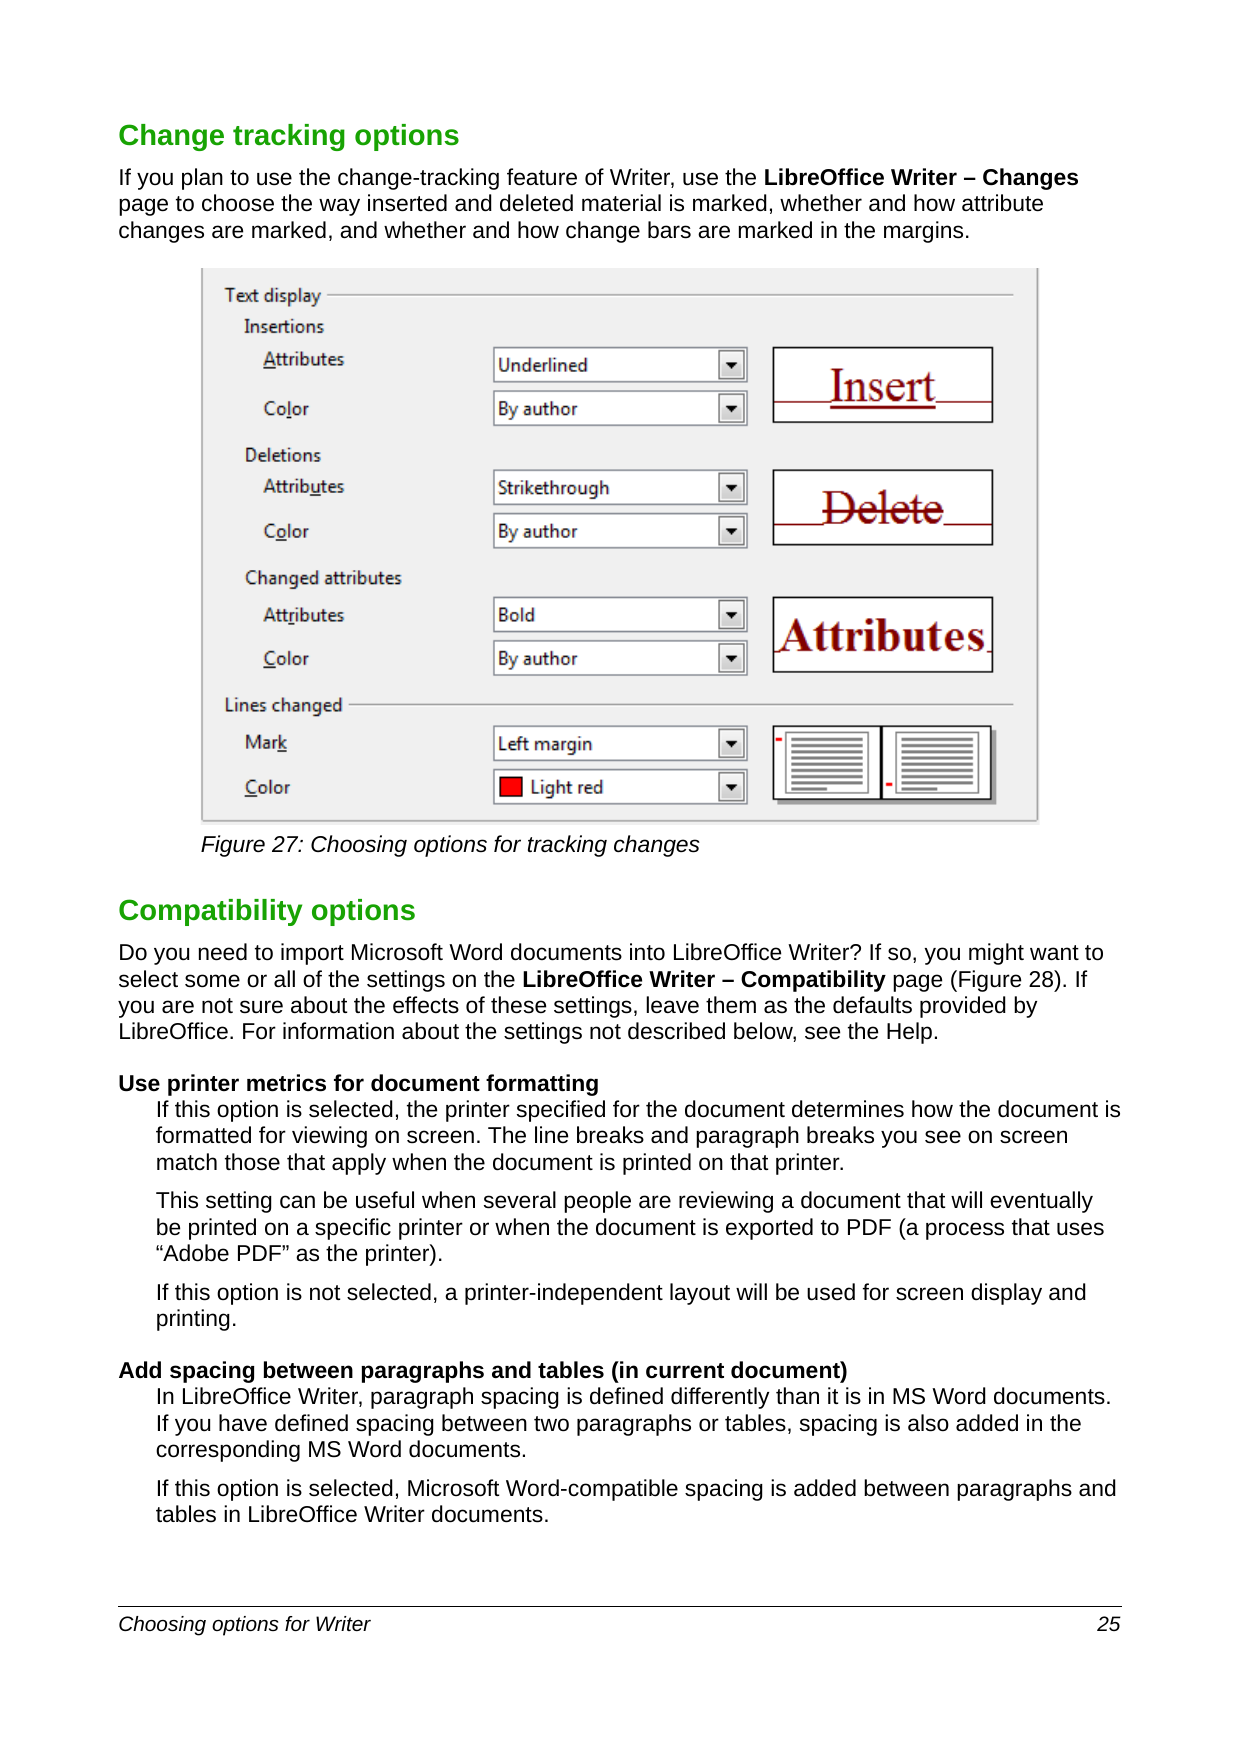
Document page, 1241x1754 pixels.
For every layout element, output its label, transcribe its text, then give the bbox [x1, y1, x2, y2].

text If this option is not selected, a printer-independent layout will be used for screen display and printing. [156, 1279, 1122, 1332]
text In LibreOffice Writer, paragraph spacing is defined differently than it is in MS Word documents. If you have defined spacing between two paragraphs or tables, spacing is also added in the corresponding MS Word documents. [156, 1383, 1122, 1462]
text If this option is selected, the printer specified for the document determines how the document is formatted for viewing on screen. The line breaks and paragraph breaks you see on screen match those that apply when the document is printed on that printer. [156, 1096, 1122, 1175]
text Add spacing between paragraphs and tables (in current document) [118, 1357, 1122, 1383]
text Use printer metrics for document formatting [118, 1069, 1122, 1096]
text If this option is selected, Microsoft Word-compatible spacing is added between paragraphs and tables in LibreOffice Writer documents. [156, 1475, 1122, 1527]
text Do you need to import Microsoft Word documents into LibreOffice Writer? If so, you might want to select some or all of the settings on the LibreOffice Writer – Compatibility page (Figure 28). If you are not sure about the effects of these settings, leave them as the defaults provided by LibreOffice. For information about the settings not described below, see the Help. [118, 939, 1122, 1044]
picture [200, 268, 1040, 825]
subtitle Change tracking options [118, 118, 1122, 152]
text Figure 27: Choosing options for tracking changes [201, 831, 1040, 858]
text This setting can be useful when several people are reviewing a document that will eventually be printed on a specific printer or when the document is exported to PDF (a process that uses “Adobe PDF” as the printer). [156, 1187, 1122, 1267]
subtitle Compatibility options [118, 893, 1122, 927]
text If you plan to use the change-tracking feature of Writer, use the LibreOffice Writer – Changes page to choose the way inserted and deleted material is marked, whether and how attribute changes are marked, and whether and how change bars are marked in the margins. [118, 164, 1122, 243]
